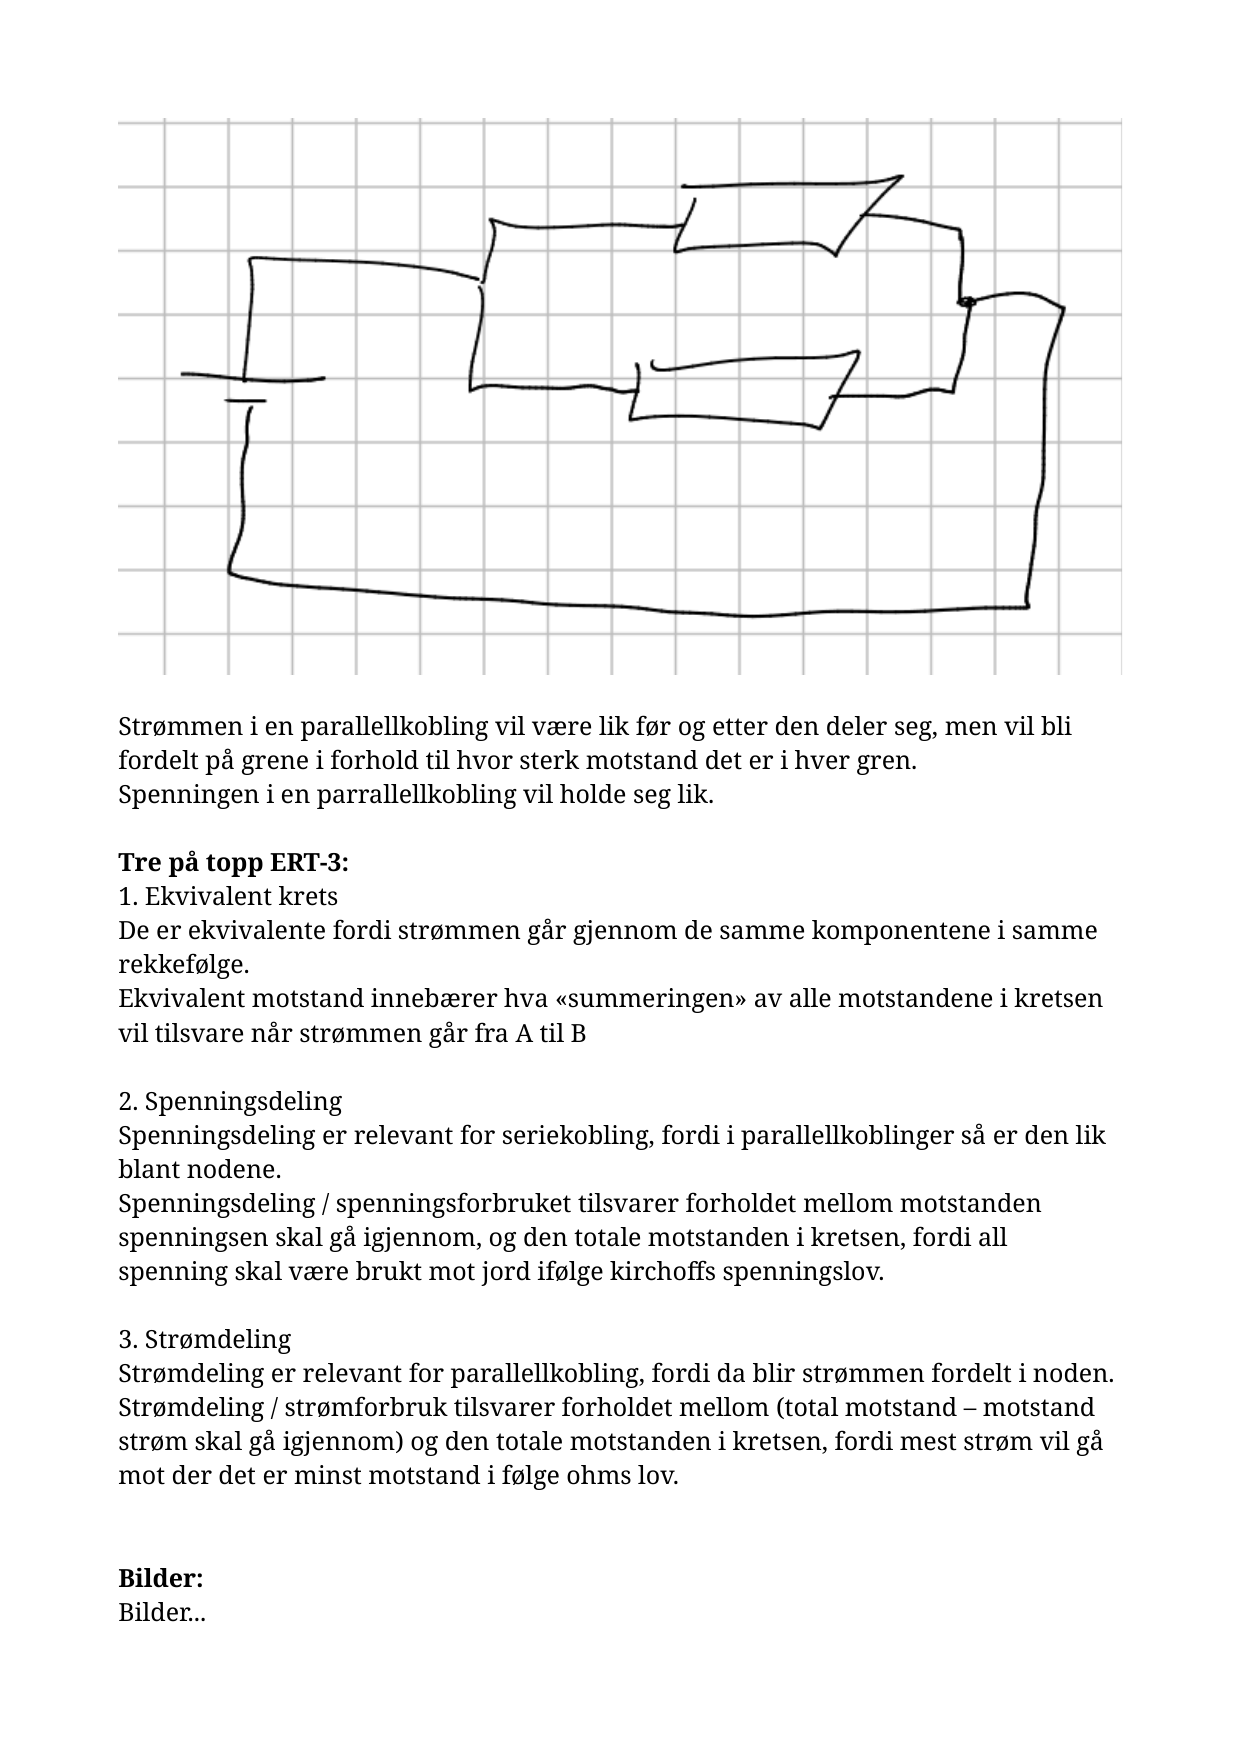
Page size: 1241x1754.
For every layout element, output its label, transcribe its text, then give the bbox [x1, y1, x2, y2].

text Ekvivalent motstand innebærer hva «summeringen» av alle motstandene i kretsen vil tilsvare når strømmen går fra A til B [118, 981, 1122, 1049]
picture [118, 118, 1123, 675]
text Strømdeling / strømforbruk tilsvarer forholdet mellom (total motstand – motstand strøm skal gå igjennom) og den totale motstanden i kretsen, fordi mest strøm vil gå mot der det er minst motstand i følge ohms lov. [118, 1390, 1122, 1492]
text Tre på topp ERT-3: [118, 845, 1122, 879]
text De er ekvivalente fordi strømmen går gjennom de samme komponentene i samme rekkefølge. [118, 913, 1122, 981]
text Bilder... [118, 1594, 1122, 1628]
text 1. Ekvivalent krets [118, 879, 1122, 913]
text 3. Strømdeling [118, 1322, 1122, 1356]
text Spenningen i en parrallellkobling vil holde seg lik. [118, 777, 1122, 811]
text Spenningsdeling / spenningsforbruket tilsvarer forholdet mellom motstanden spenningsen skal gå igjennom, og den totale motstanden i kretsen, fordi all spenning skal være brukt mot jord ifølge kirchoffs spenningslov. [118, 1186, 1122, 1288]
text Strømmen i en parallellkobling vil være lik før og etter den deler seg, men vil bli fordelt på grene i forhold til hvor sterk motstand det er i hver gren. [118, 709, 1122, 777]
text 2. Spenningsdeling [118, 1083, 1122, 1117]
text Strømdeling er relevant for parallellkobling, fordi da blir strømmen fordelt i noden. [118, 1356, 1122, 1390]
text Spenningsdeling er relevant for seriekobling, fordi i parallellkoblinger så er den lik blant nodene. [118, 1117, 1122, 1186]
text Bilder: [118, 1560, 1122, 1594]
